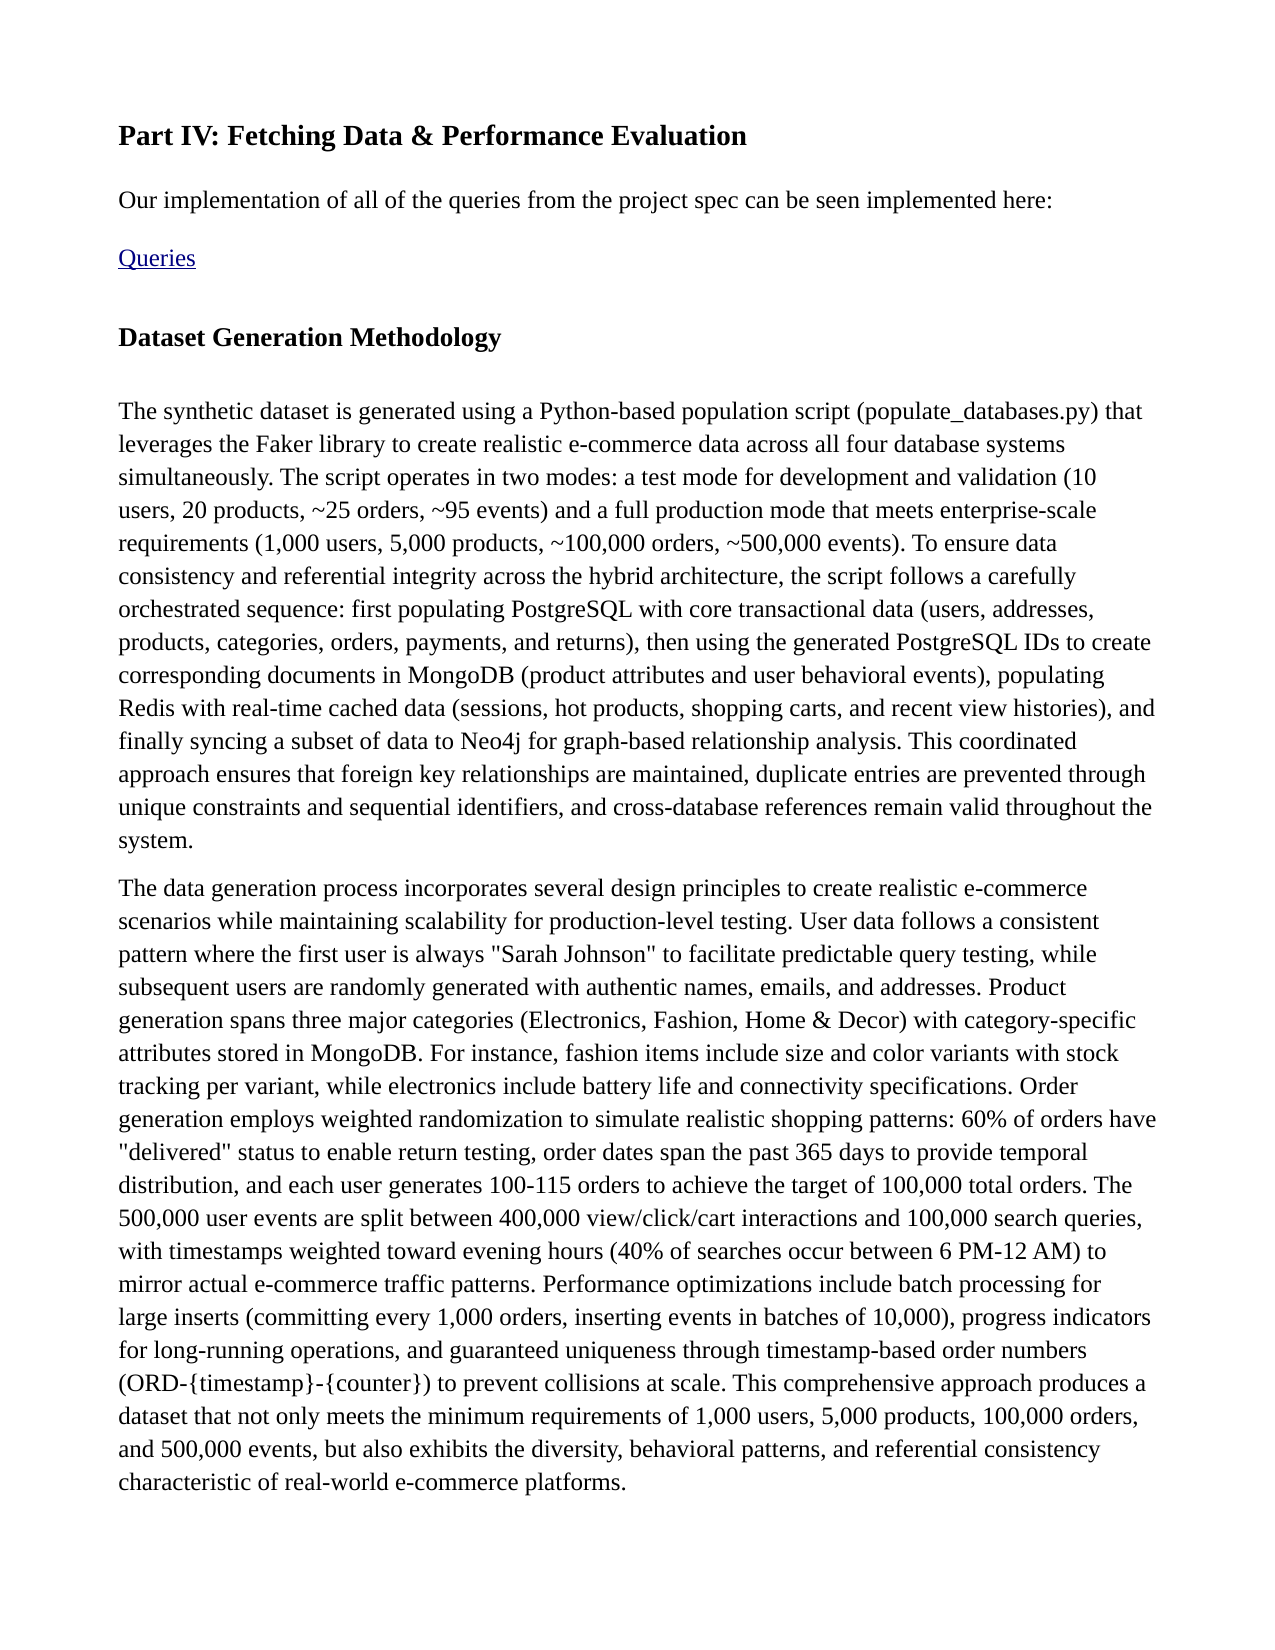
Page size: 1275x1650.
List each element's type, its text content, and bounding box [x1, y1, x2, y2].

subtitle Dataset Generation Methodology [118, 321, 1157, 352]
text The data generation process incorporates several design principles to create realistic e-commerce scenarios while maintaining scalability for production-level testing. User data follows a consistent pattern where the first user is always "Sarah Johnson" to facilitate predictable query testing, while subsequent users are randomly generated with authentic names, emails, and addresses. Product generation spans three major categories (Electronics, Fashion, Home & Decor) with category-specific attributes stored in MongoDB. For instance, fashion items include size and color variants with stock tracking per variant, while electronics include battery life and connectivity specifications. Order generation employs weighted randomization to simulate realistic shopping patterns: 60% of orders have "delivered" status to enable return testing, order dates span the past 365 days to provide temporal distribution, and each user generates 100-115 orders to achieve the target of 100,000 total orders. The 500,000 user events are split between 400,000 view/click/cart interactions and 100,000 search queries, with timestamps weighted toward evening hours (40% of searches occur between 6 PM-12 AM) to mirror actual e-commerce traffic patterns. Performance optimizations include batch processing for large inserts (committing every 1,000 orders, inserting events in batches of 10,000), progress indicators for long-running operations, and guaranteed uniqueness through timestamp-based order numbers (ORD-{timestamp}-{counter}) to prevent collisions at scale. This comprehensive approach produces a dataset that not only meets the minimum requirements of 1,000 users, 5,000 products, 100,000 orders, and 500,000 events, but also exhibits the diversity, behavioral patterns, and referential consistency characteristic of real-world e-commerce platforms. [118, 873, 1157, 1496]
text The synthetic dataset is generated using a Python-based population script (populate_databases.py) that leverages the Faker library to create realistic e-commerce data across all four database systems simultaneously. The script operates in two modes: a test mode for development and validation (10 users, 20 products, ~25 orders, ~95 events) and a full production mode that meets enterprise-scale requirements (1,000 users, 5,000 products, ~100,000 orders, ~500,000 events). To ensure data consistency and referential integrity across the hybrid architecture, the script follows a carefully orchestrated sequence: first populating PostgreSQL with core transactional data (users, addresses, products, categories, orders, payments, and returns), then using the generated PostgreSQL IDs to create corresponding documents in MongoDB (product attributes and user behavioral events), populating Redis with real-time cached data (sessions, hot products, shopping carts, and recent view histories), and finally syncing a subset of data to Neo4j for graph-based relationship analysis. This coordinated approach ensures that foreign key relationships are maintained, duplicate entries are prevented through unique constraints and sequential identifiers, and cross-database references remain valid throughout the system. [118, 396, 1157, 854]
text Queries [118, 243, 1157, 271]
text Our implementation of all of the queries from the project spec can be seen implemented here: [118, 185, 1157, 214]
text Part IV: Fetching Data & Performance Evaluation [118, 118, 1157, 152]
